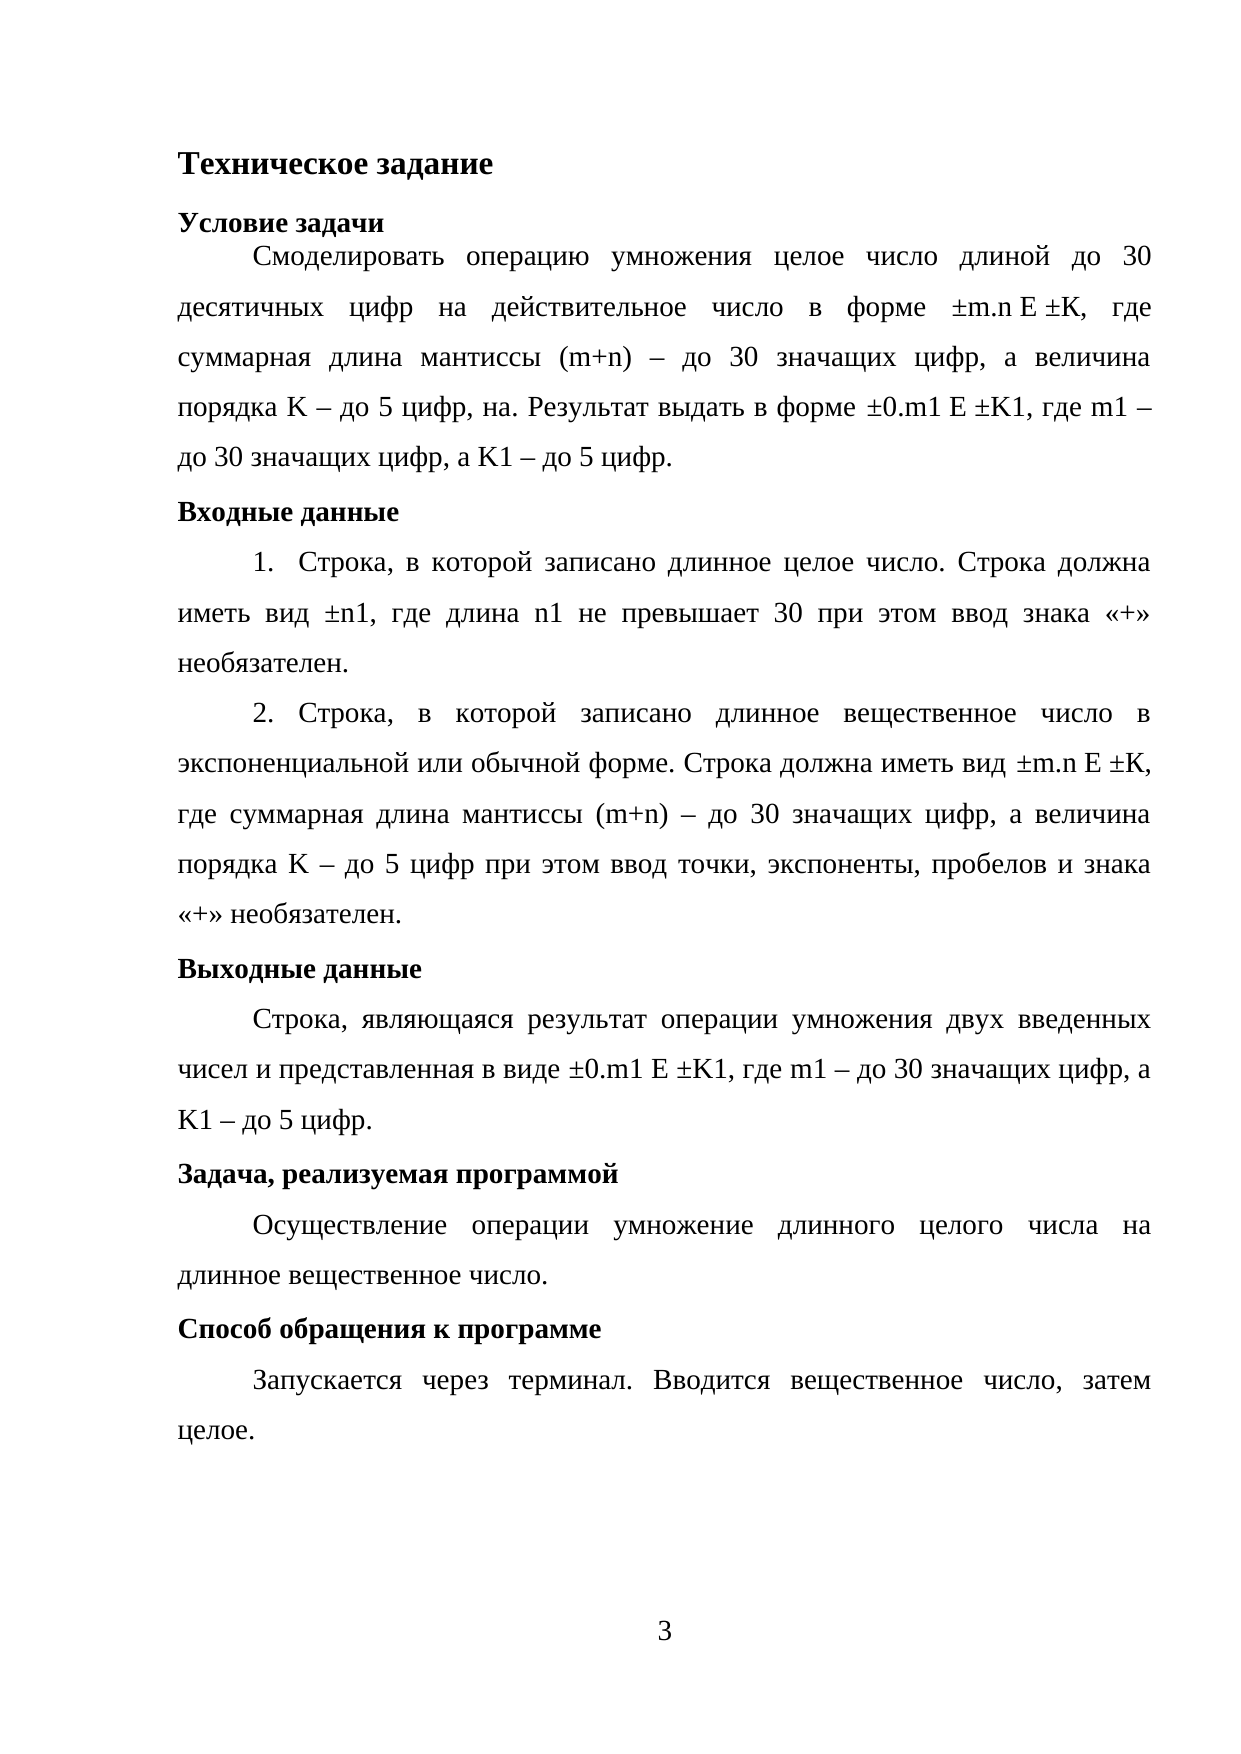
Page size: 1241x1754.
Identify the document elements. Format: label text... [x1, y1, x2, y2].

text Запускается через терминал. Вводится вещественное число, затем целое. [177, 1362, 1152, 1446]
text Строка, являющаяся результат операции умножения двух введенных чисел и представленная в виде ±0.m1 E ±K1, где m1 – до 30 значащих цифр, а K1 – до 5 цифр. [177, 1001, 1152, 1136]
text 1. Строка, в которой записано длинное целое число. Строка должна иметь вид ±n1, где длина n1 не превышает 30 при этом ввод знака «+» необязателен. [177, 544, 1152, 678]
subtitle Техническое задание [177, 143, 1152, 181]
subtitle Выходные данные [177, 951, 1152, 984]
subtitle Входные данные [177, 494, 1152, 528]
text 2. Строка, в которой записано длинное вещественное число в экспоненциальной или обычной форме. Строка должна иметь вид ±m.n E ±К, где суммарная длина мантиссы (m+n) – до 30 значащих цифр, а величина порядка K – до 5 цифр при этом ввод точки, экспоненты, пробелов и знака «+» необязателен. [177, 695, 1152, 930]
subtitle Условие задачи [177, 205, 1152, 238]
subtitle Задача, реализуемая программой [177, 1156, 1152, 1190]
text Смоделировать операцию умножения целое число длиной до 30 десятичных цифр на действительное число в форме ±m.n E ±К, где суммарная длина мантиссы (m+n) – до 30 значащих цифр, а величина порядка K – до 5 цифр, на. Результат выдать в форме ±0.m1 E ±K1, где m1 – до 30 значащих цифр, а K1 – до 5 цифр. [177, 238, 1152, 473]
subtitle Способ обращения к программе [177, 1312, 1152, 1345]
text Осуществление операции умножение длинного целого числа на длинное вещественное число. [177, 1207, 1152, 1291]
